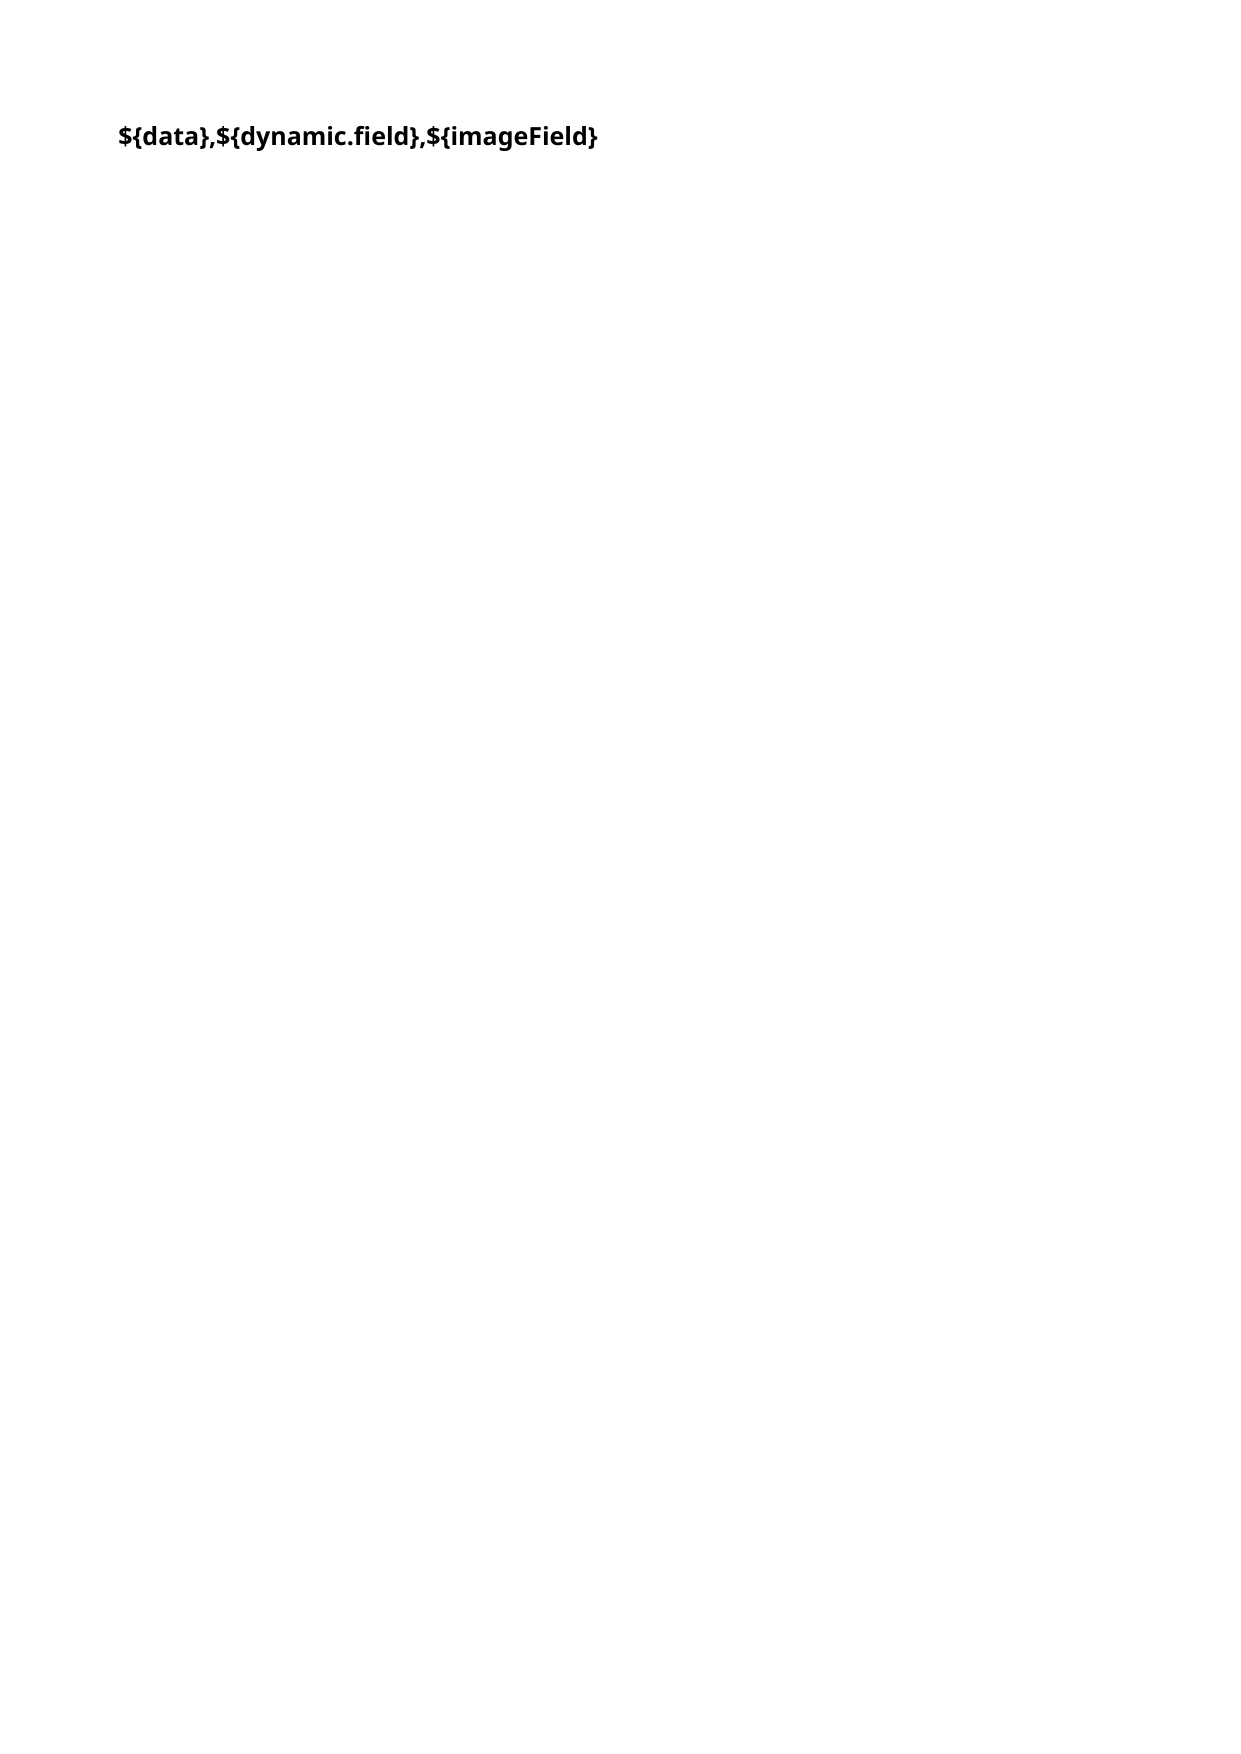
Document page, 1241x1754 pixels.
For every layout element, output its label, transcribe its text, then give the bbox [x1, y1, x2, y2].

text ${data},${dynamic.field},${imageField} [118, 118, 1122, 152]
